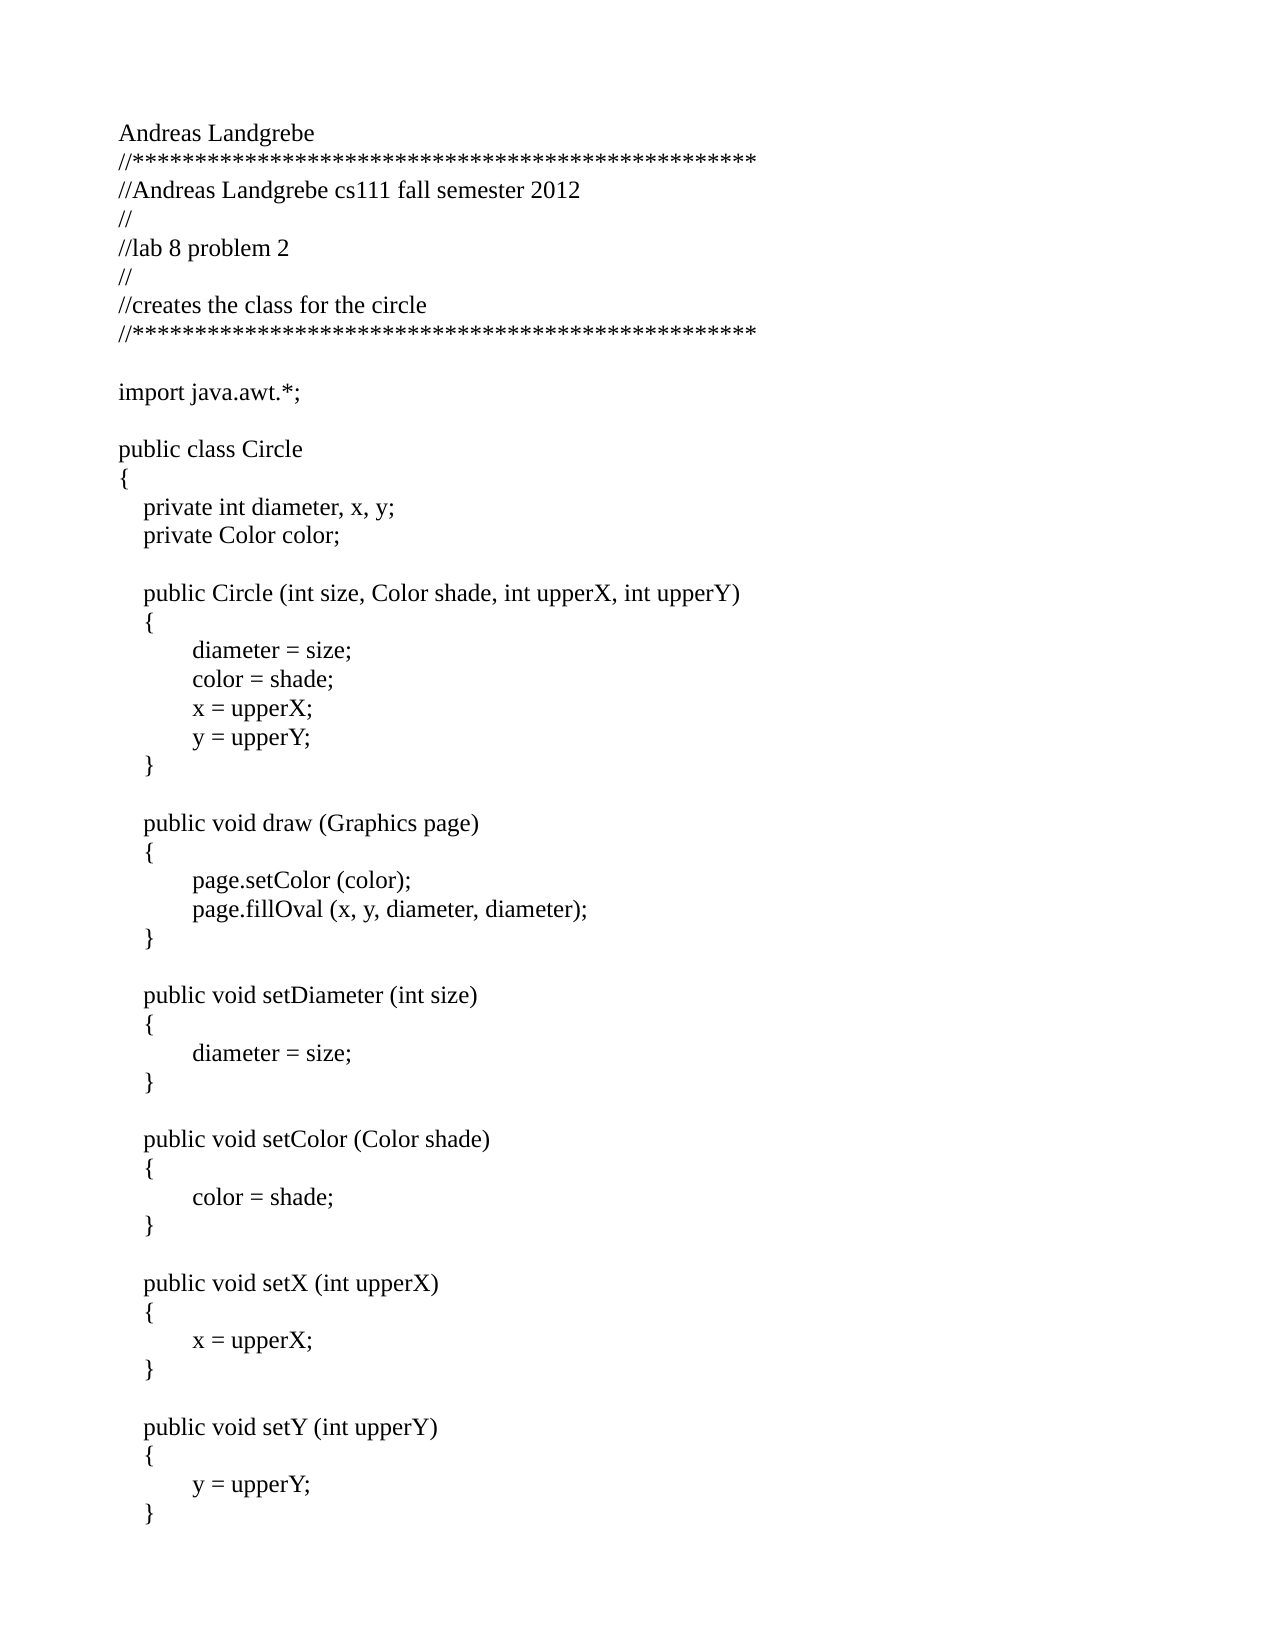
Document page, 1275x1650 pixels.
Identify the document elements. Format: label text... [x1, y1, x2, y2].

text { [118, 1297, 1157, 1326]
text } [118, 1354, 1157, 1383]
text y = upperY; [118, 1469, 1157, 1498]
text page.fillOval (x, y, diameter, diameter); [118, 894, 1157, 923]
text //************************************************** [118, 319, 1157, 348]
text } [118, 1067, 1157, 1096]
text x = upperX; [118, 1326, 1157, 1354]
text //lab 8 problem 2 [118, 233, 1157, 262]
text color = shade; [118, 664, 1157, 693]
text diameter = size; [118, 1038, 1157, 1067]
text { [118, 463, 1157, 492]
text //************************************************** [118, 147, 1157, 176]
text //creates the class for the circle [118, 291, 1157, 319]
text { [118, 837, 1157, 866]
text public void setX (int upperX) [118, 1268, 1157, 1297]
text public Circle (int size, Color shade, int upperX, int upperY) [118, 578, 1157, 607]
text public void setColor (Color shade) [118, 1124, 1157, 1153]
text import java.awt.*; [118, 377, 1157, 406]
text { [118, 1009, 1157, 1038]
text x = upperX; [118, 693, 1157, 722]
text } [118, 923, 1157, 952]
text Andreas Landgrebe [118, 118, 1157, 147]
text // [118, 262, 1157, 291]
text public void setDiameter (int size) [118, 981, 1157, 1009]
text public class Circle [118, 434, 1157, 463]
text } [118, 1211, 1157, 1239]
text // [118, 204, 1157, 233]
text { [118, 1153, 1157, 1182]
text public void setY (int upperY) [118, 1412, 1157, 1441]
text y = upperY; [118, 722, 1157, 751]
text } [118, 1498, 1157, 1527]
text { [118, 1441, 1157, 1469]
text //Andreas Landgrebe cs111 fall semester 2012 [118, 176, 1157, 204]
text } [118, 751, 1157, 779]
text public void draw (Graphics page) [118, 808, 1157, 837]
text { [118, 607, 1157, 636]
text page.setColor (color); [118, 866, 1157, 894]
text color = shade; [118, 1182, 1157, 1211]
text diameter = size; [118, 636, 1157, 664]
text private int diameter, x, y; [118, 492, 1157, 521]
text private Color color; [118, 521, 1157, 549]
